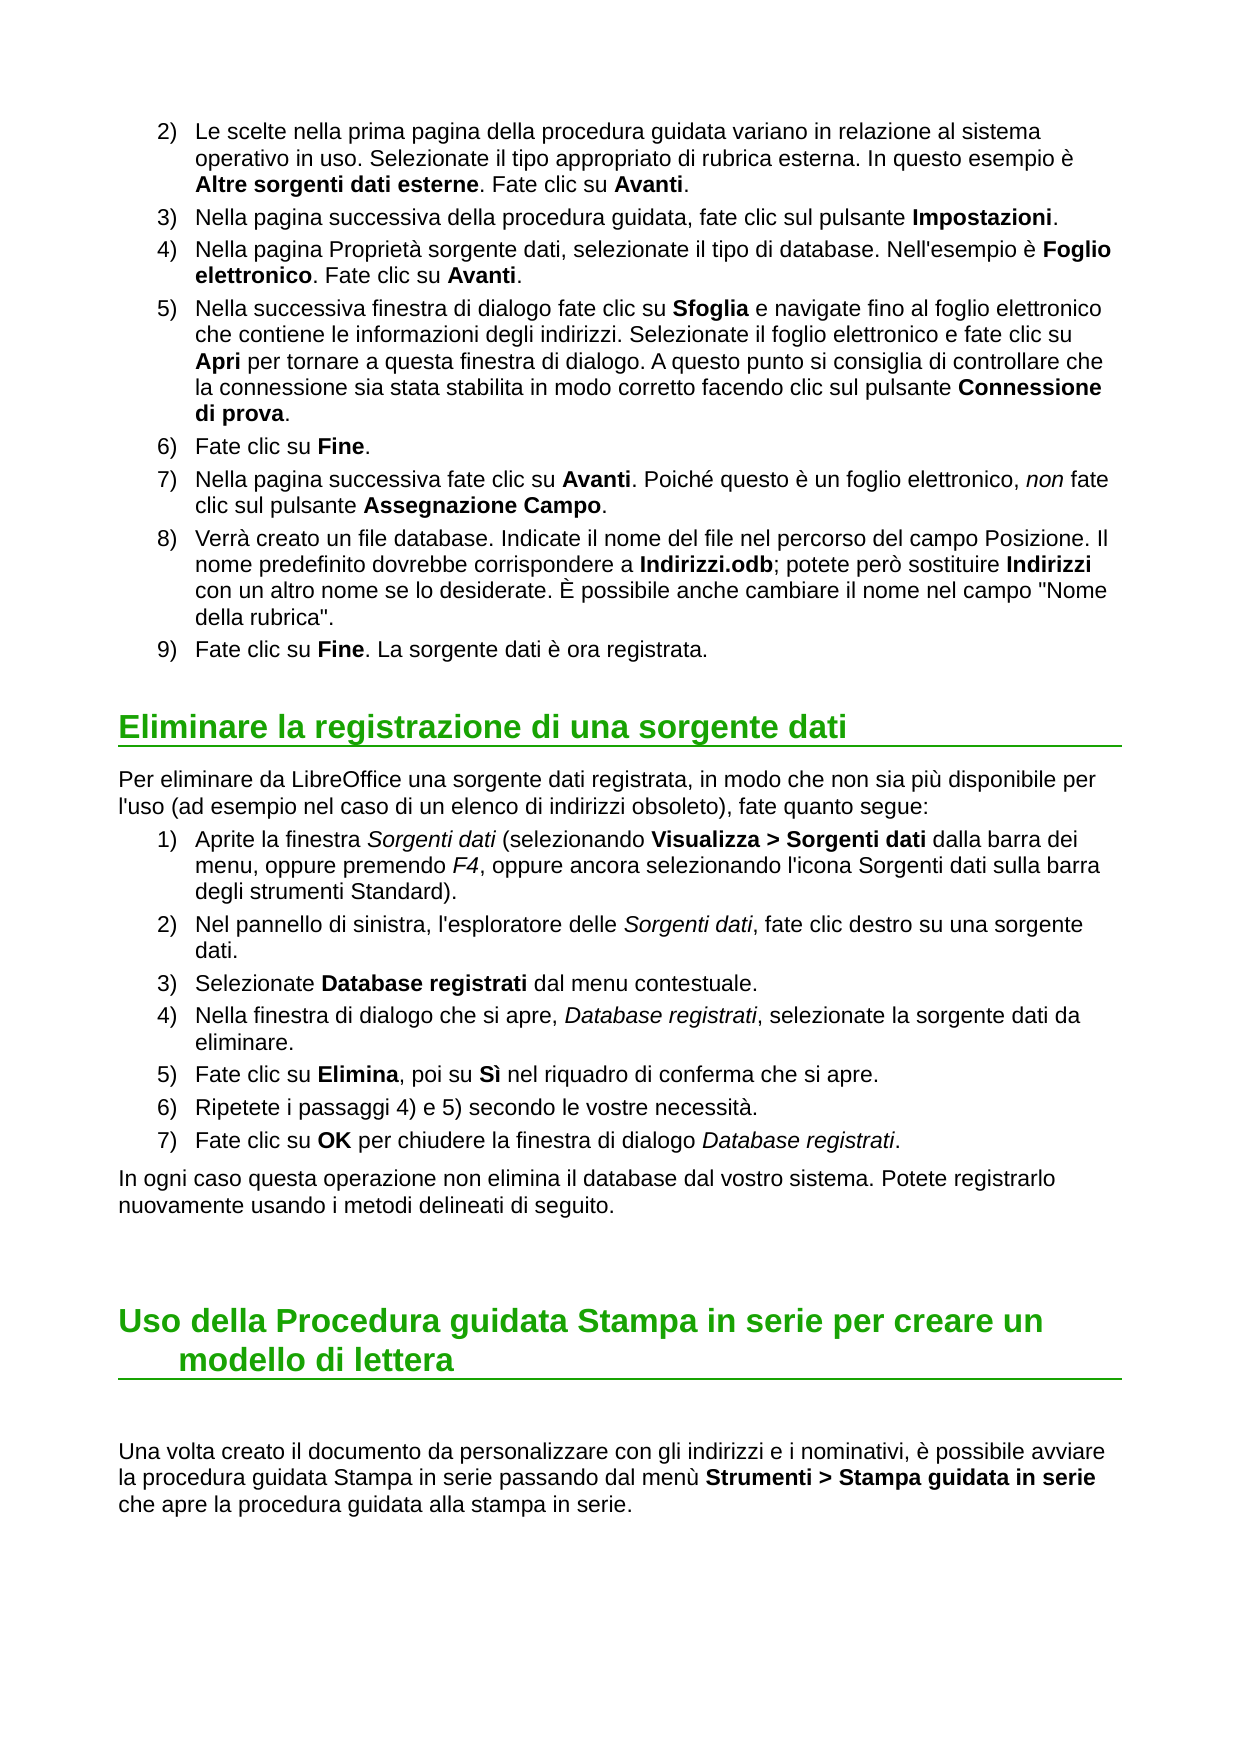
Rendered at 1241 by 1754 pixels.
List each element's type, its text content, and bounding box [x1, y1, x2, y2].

text Una volta creato il documento da personalizzare con gli indirizzi e i nominativi, è possibile avviare la procedura guidata Stampa in serie passando dal menù Strumenti > Stampa guidata in serie che apre la procedura guidata alla stampa in serie. [118, 1438, 1122, 1517]
list Le scelte nella prima pagina della procedura guidata variano in relazione al sistema operativo in uso. Selezionate il tipo appropriato di rubrica esterna. In questo esempio è Altre sorgenti dati esterne. Fate clic su Avanti. [177, 118, 1122, 197]
subtitle Uso della Procedura guidata Stampa in serie per creare un modello di lettera [118, 1301, 1122, 1378]
list Nella pagina successiva fate clic su Avanti. Poiché questo è un foglio elettronico, non fate clic sul pulsante Assegnazione Campo. [177, 466, 1122, 518]
list Per eliminare da LibreOffice una sorgente dati registrata, in modo che non sia più disponibile per l'uso (ad esempio nel caso di un elenco di indirizzi obsoleto), fate quanto segue: [118, 766, 1122, 819]
list Nel pannello di sinistra, l'esploratore delle Sorgenti dati, fate clic destro su una sorgente dati. [177, 911, 1122, 963]
list Fate clic su Fine. La sorgente dati è ora registrata. [177, 636, 1122, 663]
text In ogni caso questa operazione non elimina il database dal vostro sistema. Potete registrarlo nuovamente usando i metodi delineati di seguito. [118, 1165, 1122, 1218]
list Fate clic su Fine. [177, 433, 1122, 459]
list Nella pagina Proprietà sorgente dati, selezionate il tipo di database. Nell'esempio è Foglio elettronico. Fate clic su Avanti. [177, 236, 1122, 289]
list Fate clic su Elimina, poi su Sì nel riquadro di conferma che si apre. [177, 1061, 1122, 1088]
list Selezionate Database registrati dal menu contestuale. [177, 970, 1122, 996]
list Verrà creato un file database. Indicate il nome del file nel percorso del campo Posizione. Il nome predefinito dovrebbe corrispondere a Indirizzi.odb; potete però sostituire Indirizzi con un altro nome se lo desiderate. È possibile anche cambiare il nome nel campo "Nome della rubrica". [177, 524, 1122, 630]
list Nella pagina successiva della procedura guidata, fate clic sul pulsante Impostazioni. [177, 203, 1122, 230]
list Nella finestra di dialogo che si apre, Database registrati, selezionate la sorgente dati da eliminare. [177, 1002, 1122, 1055]
list Ripetete i passaggi 4) e 5) secondo le vostre necessità. [177, 1094, 1122, 1120]
list Nella successiva finestra di dialogo fate clic su Sfoglia e navigate fino al foglio elettronico che contiene le informazioni degli indirizzi. Selezionate il foglio elettronico e fate clic su Apri per tornare a questa finestra di dialogo. A questo punto si consiglia di controllare che la connessione sia stata stabilita in modo corretto facendo clic sul pulsante Connessione di prova. [177, 295, 1122, 427]
subtitle Eliminare la registrazione di una sorgente dati [118, 707, 1122, 745]
list Fate clic su OK per chiudere la finestra di dialogo Database registrati. [177, 1127, 1122, 1153]
list Aprite la finestra Sorgenti dati (selezionando Visualizza > Sorgenti dati dalla barra dei menu, oppure premendo F4, oppure ancora selezionando l'icona Sorgenti dati sulla barra degli strumenti Standard). [177, 826, 1122, 904]
